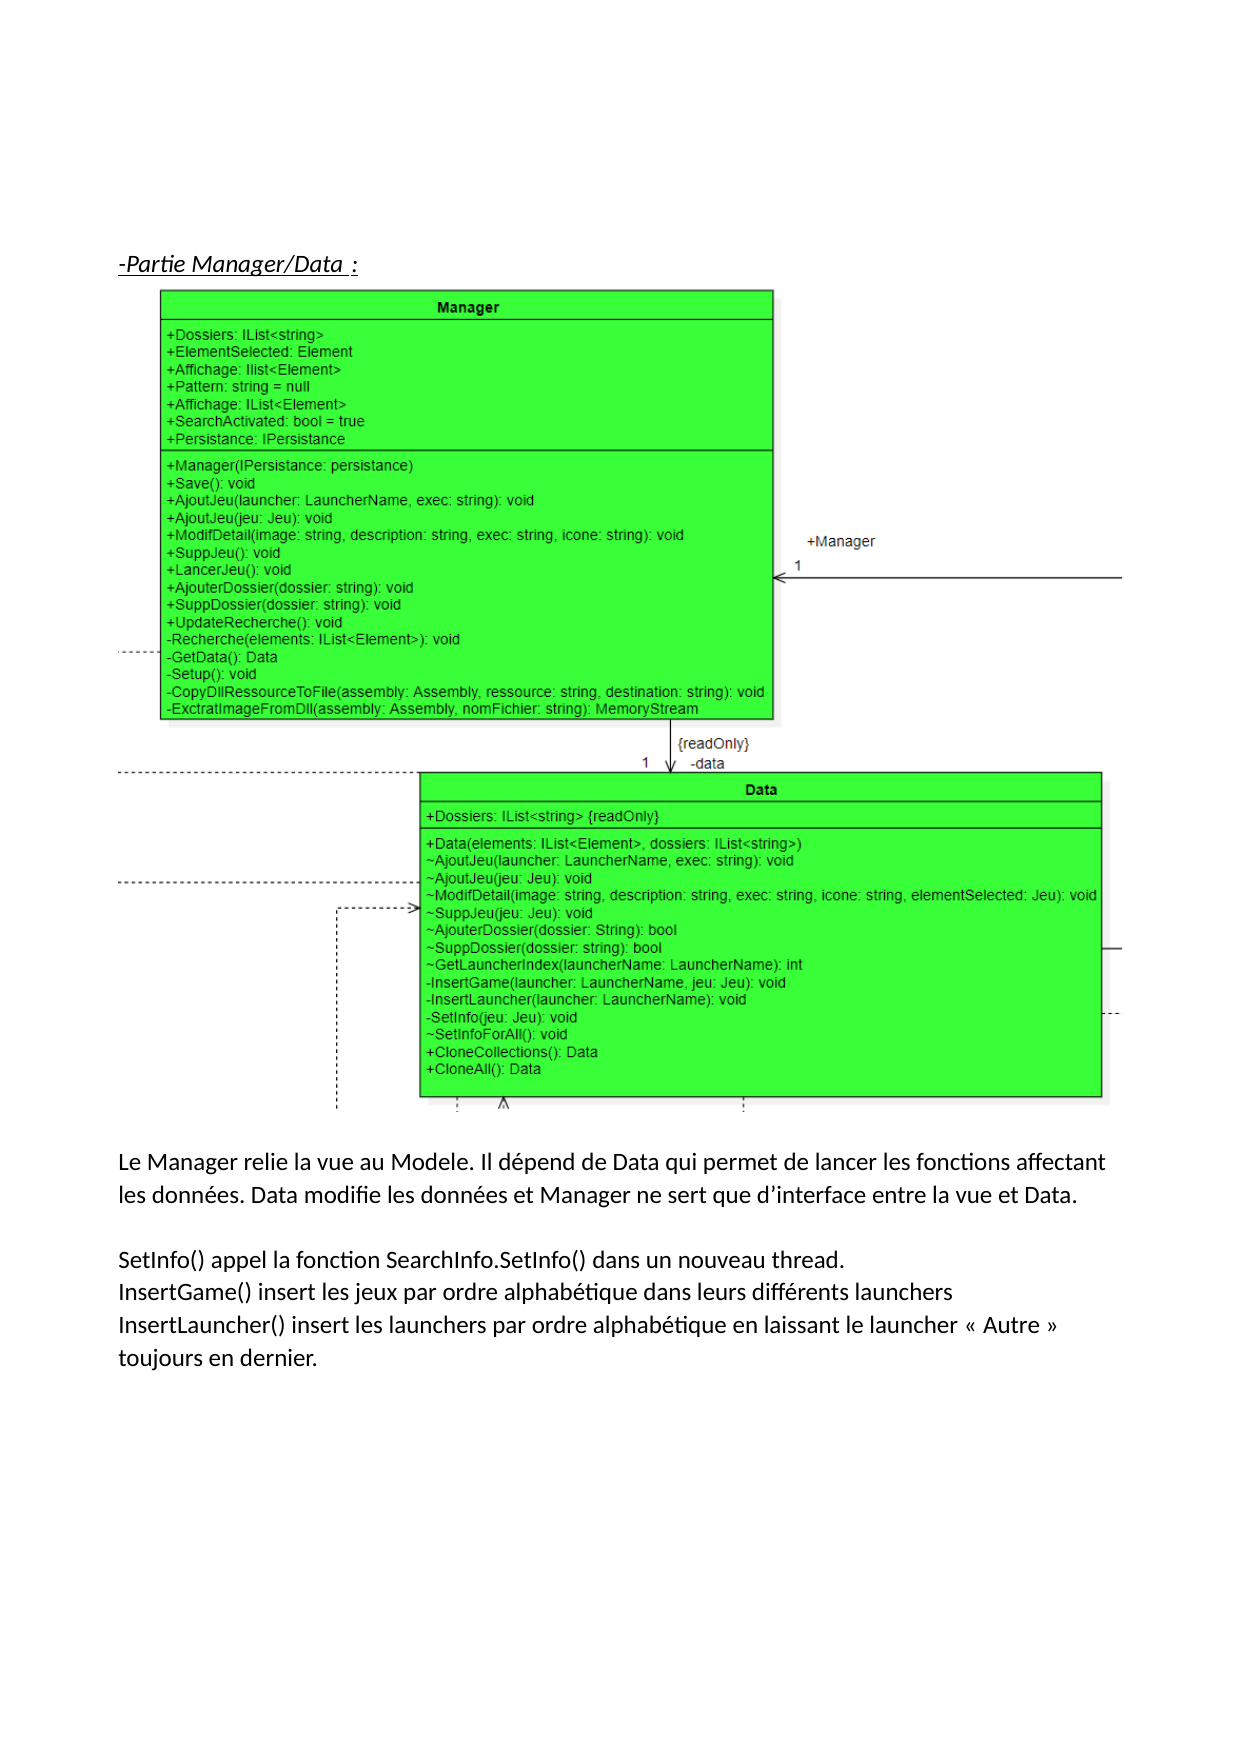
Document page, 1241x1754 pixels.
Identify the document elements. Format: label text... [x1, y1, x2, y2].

text InsertLauncher() insert les launchers par ordre alphabétique en laissant le launcher « Autre » toujours en dernier. [118, 1309, 1122, 1372]
text SetInfo() appel la fonction SearchInfo.SetInfo() dans un nouveau thread. [118, 1244, 1122, 1274]
text Le Manager relie la vue au Modele. Il dépend de Data qui permet de lancer les fonctions affectant les données. Data modifie les données et Manager ne sert que d’interface entre la vue et Data. [118, 1146, 1122, 1209]
text -Partie Manager/Data : [118, 248, 1122, 279]
picture [118, 281, 1123, 1112]
text InsertGame() insert les jeux par ordre alphabétique dans leurs différents launchers [118, 1277, 1122, 1307]
